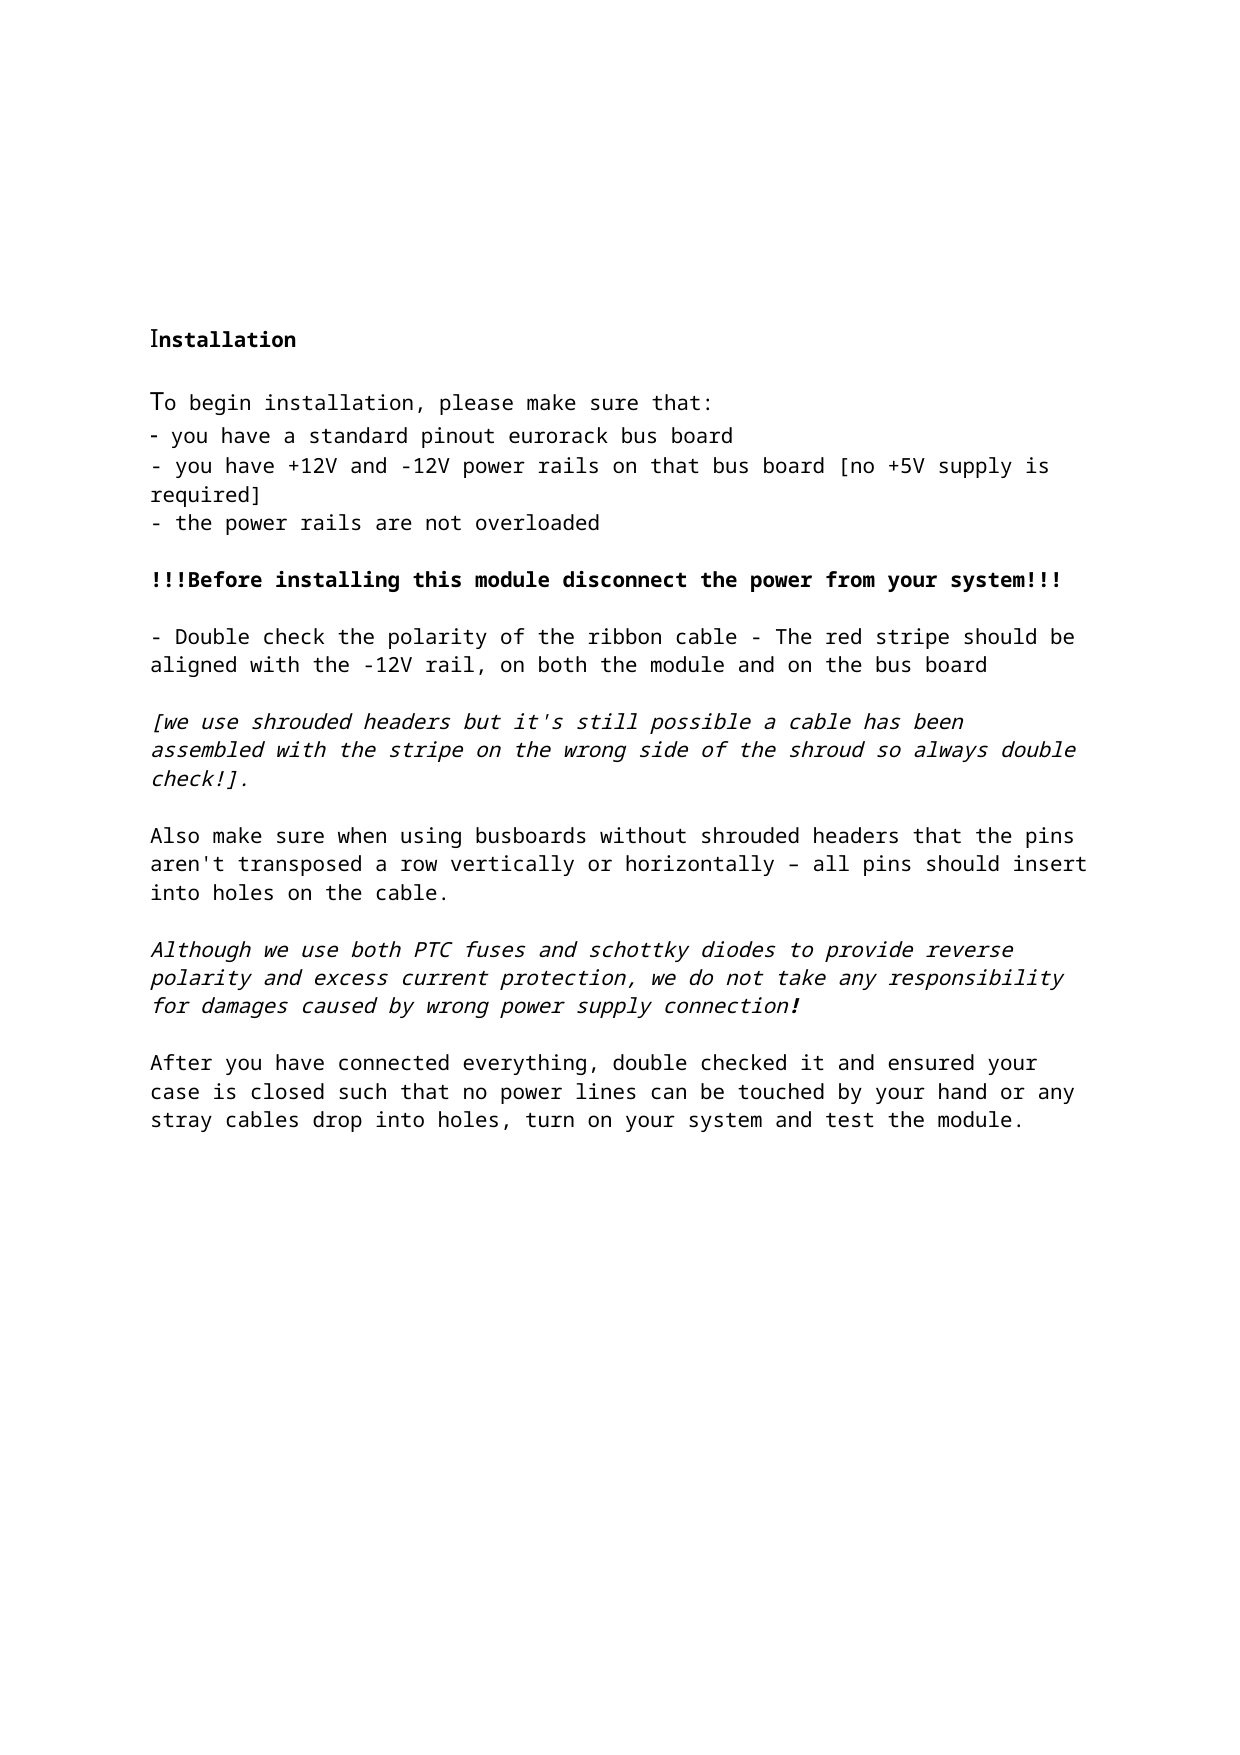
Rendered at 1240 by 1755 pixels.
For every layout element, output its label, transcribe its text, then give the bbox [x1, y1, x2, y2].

text - you have a standard pinout eurorack bus board [150, 417, 1089, 451]
text - you have +12V and -12V power rails on that bus board [no +5V supply is required] [150, 451, 1089, 508]
text Also make sure when using busboards without shrouded headers that the pins aren't transposed a row vertically or horizontally – all pins should insert into holes on the cable. [150, 821, 1089, 906]
text !!!Before installing this module disconnect the power from your system!!! [150, 565, 1089, 593]
text After you have connected everything, double checked it and ensured your case is closed such that no power lines can be touched by your hand or any stray cables drop into holes, turn on your system and test the module. [150, 1048, 1089, 1134]
text - Double check the polarity of the ribbon cable - The red stripe should be aligned with the -12V rail, on both the module and on the bus board [150, 622, 1089, 679]
text [we use shrouded headers but it's still possible a cable has been assembled with the stripe on the wrong side of the shroud so always double check!]. [150, 707, 1089, 792]
text - the power rails are not overloaded [150, 508, 1089, 537]
text Although we use both PTC fuses and schottky diodes to provide reverse polarity and excess current protection, we do not take any responsibility for damages caused by wrong power supply connection! [150, 935, 1089, 1020]
text To begin installation, please make sure that: [150, 383, 1089, 417]
text Installation [150, 321, 1089, 355]
